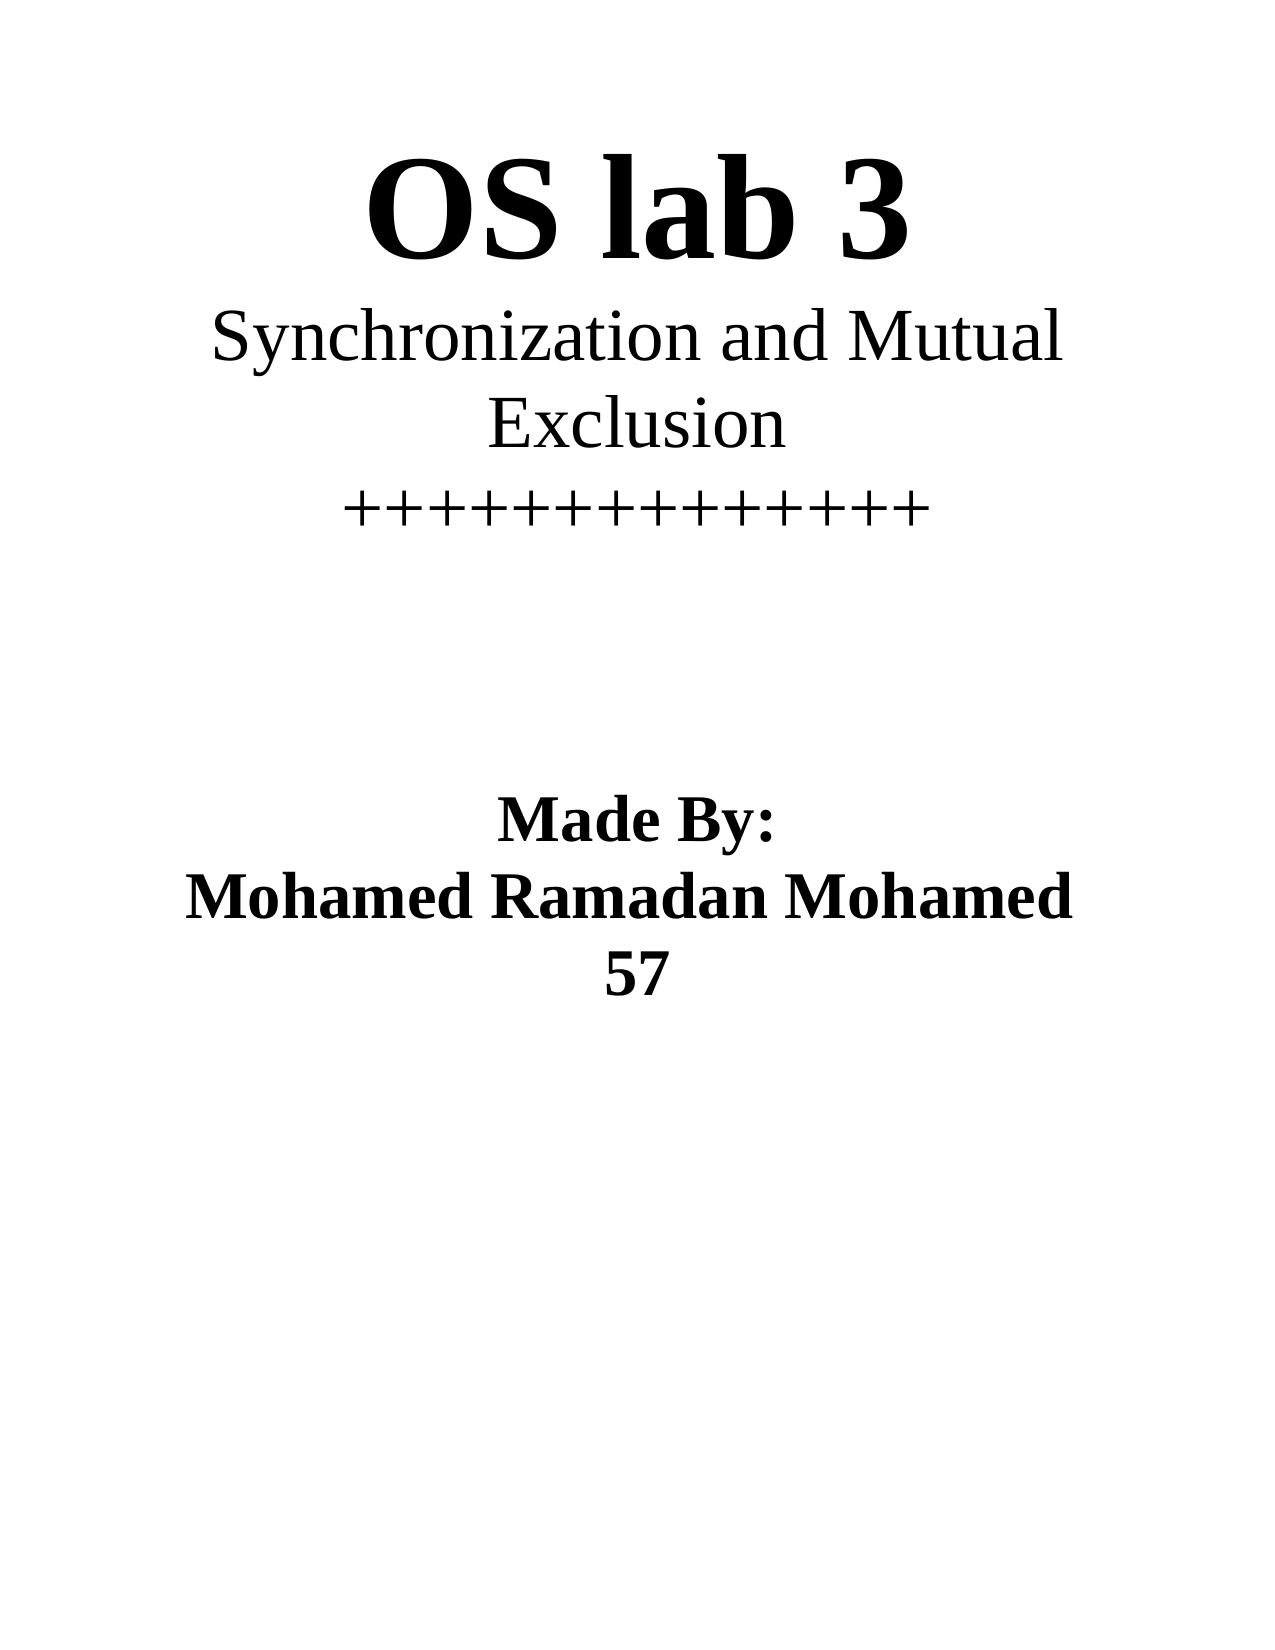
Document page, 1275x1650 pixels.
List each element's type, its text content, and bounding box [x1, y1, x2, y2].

text Synchronization and Mutual Exclusion [118, 291, 1157, 463]
text 57 [118, 933, 1157, 1009]
text Mohamed Ramadan Mohamed [118, 856, 1157, 933]
text Made By: [118, 779, 1157, 856]
text ++++++++++++++ [118, 463, 1157, 549]
text OS lab 3 [118, 118, 1157, 291]
